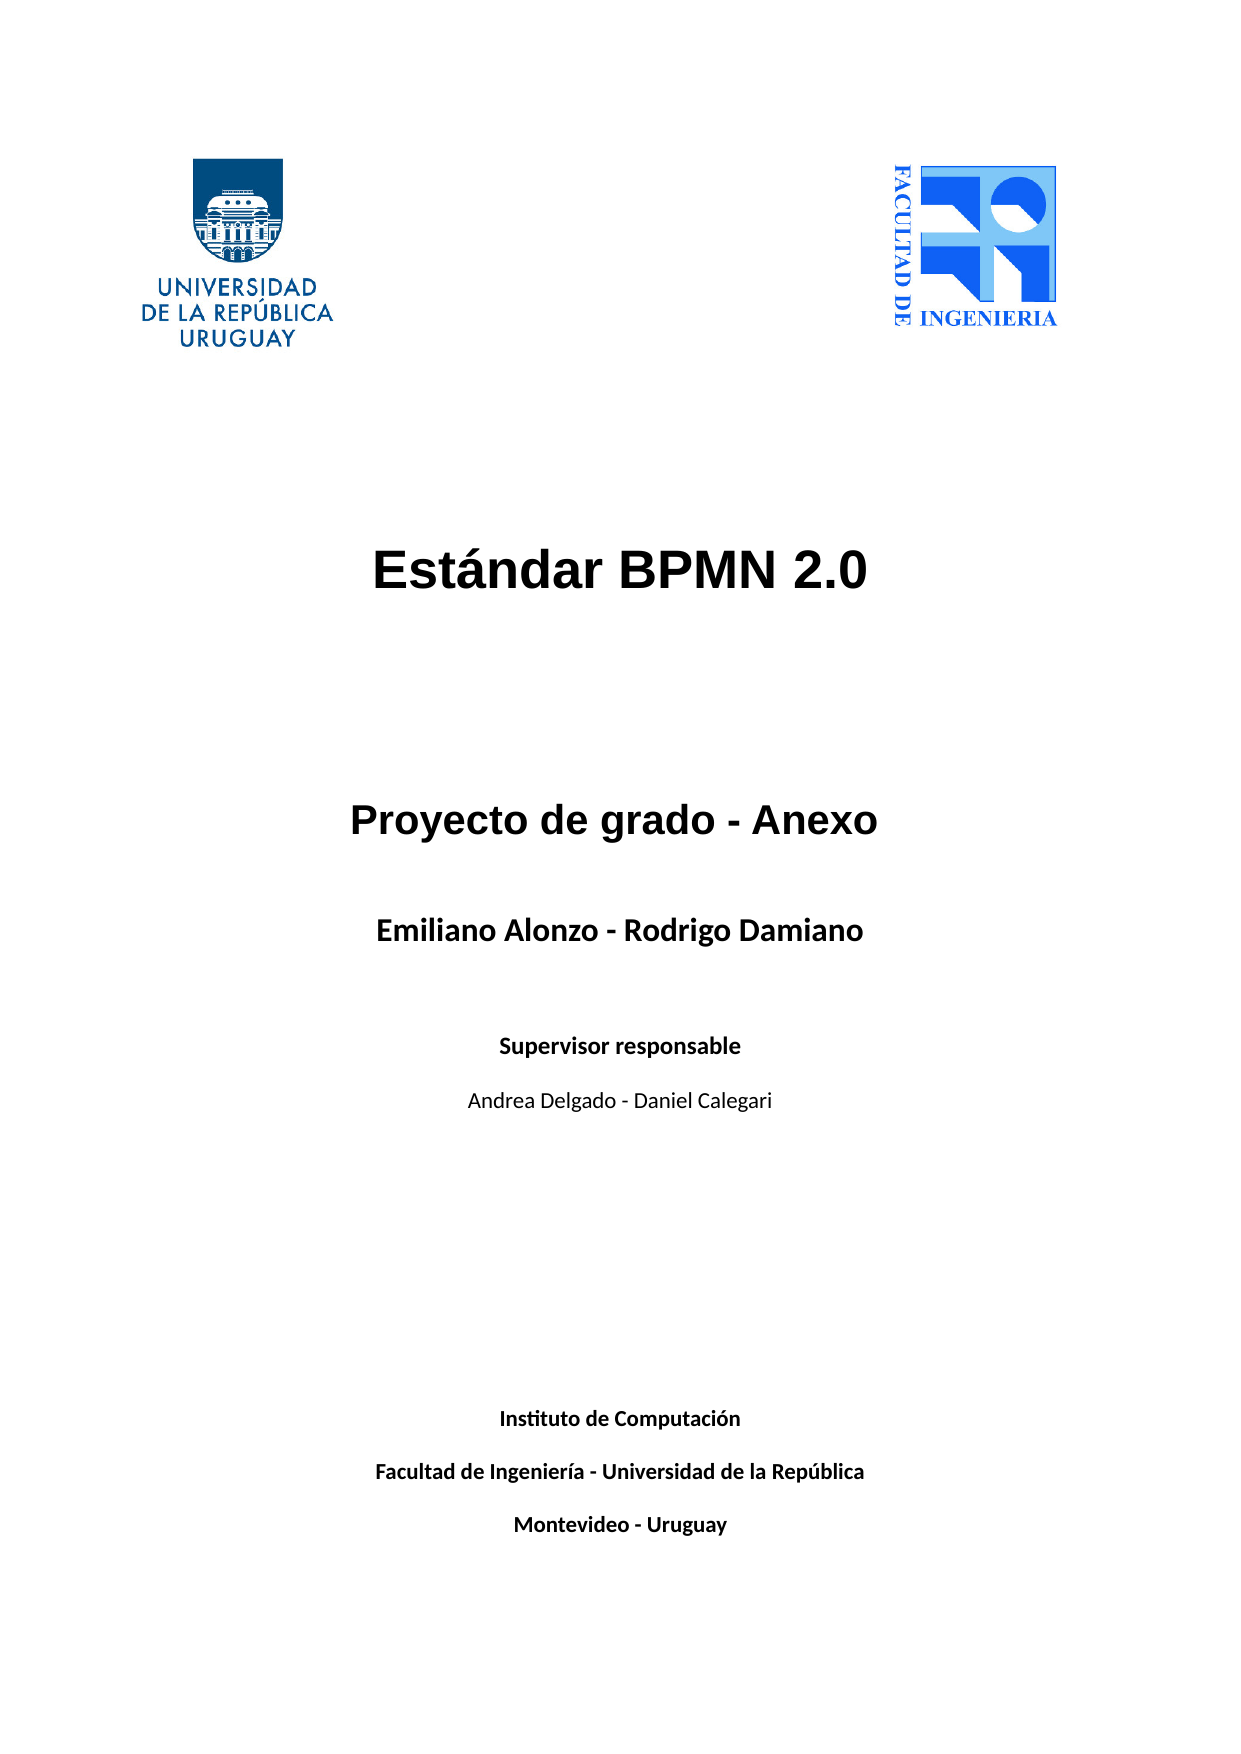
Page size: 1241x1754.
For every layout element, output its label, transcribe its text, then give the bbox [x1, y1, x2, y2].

text Montevideo - Uruguay [150, 1510, 1090, 1538]
text Supervisor responsable [150, 1030, 1090, 1061]
title Proyecto de grado - Anexo [150, 795, 1090, 843]
text Instituto de Computación [150, 1404, 1090, 1432]
text Emiliano Alonzo - Rodrigo Damiano [150, 909, 1090, 950]
title Estándar BPMN 2.0 [150, 538, 1090, 600]
picture [879, 150, 1073, 340]
text Facultad de Ingeniería - Universidad de la República [150, 1457, 1090, 1485]
picture [131, 150, 342, 362]
text Andrea Delgado - Daniel Calegari [150, 1086, 1090, 1114]
